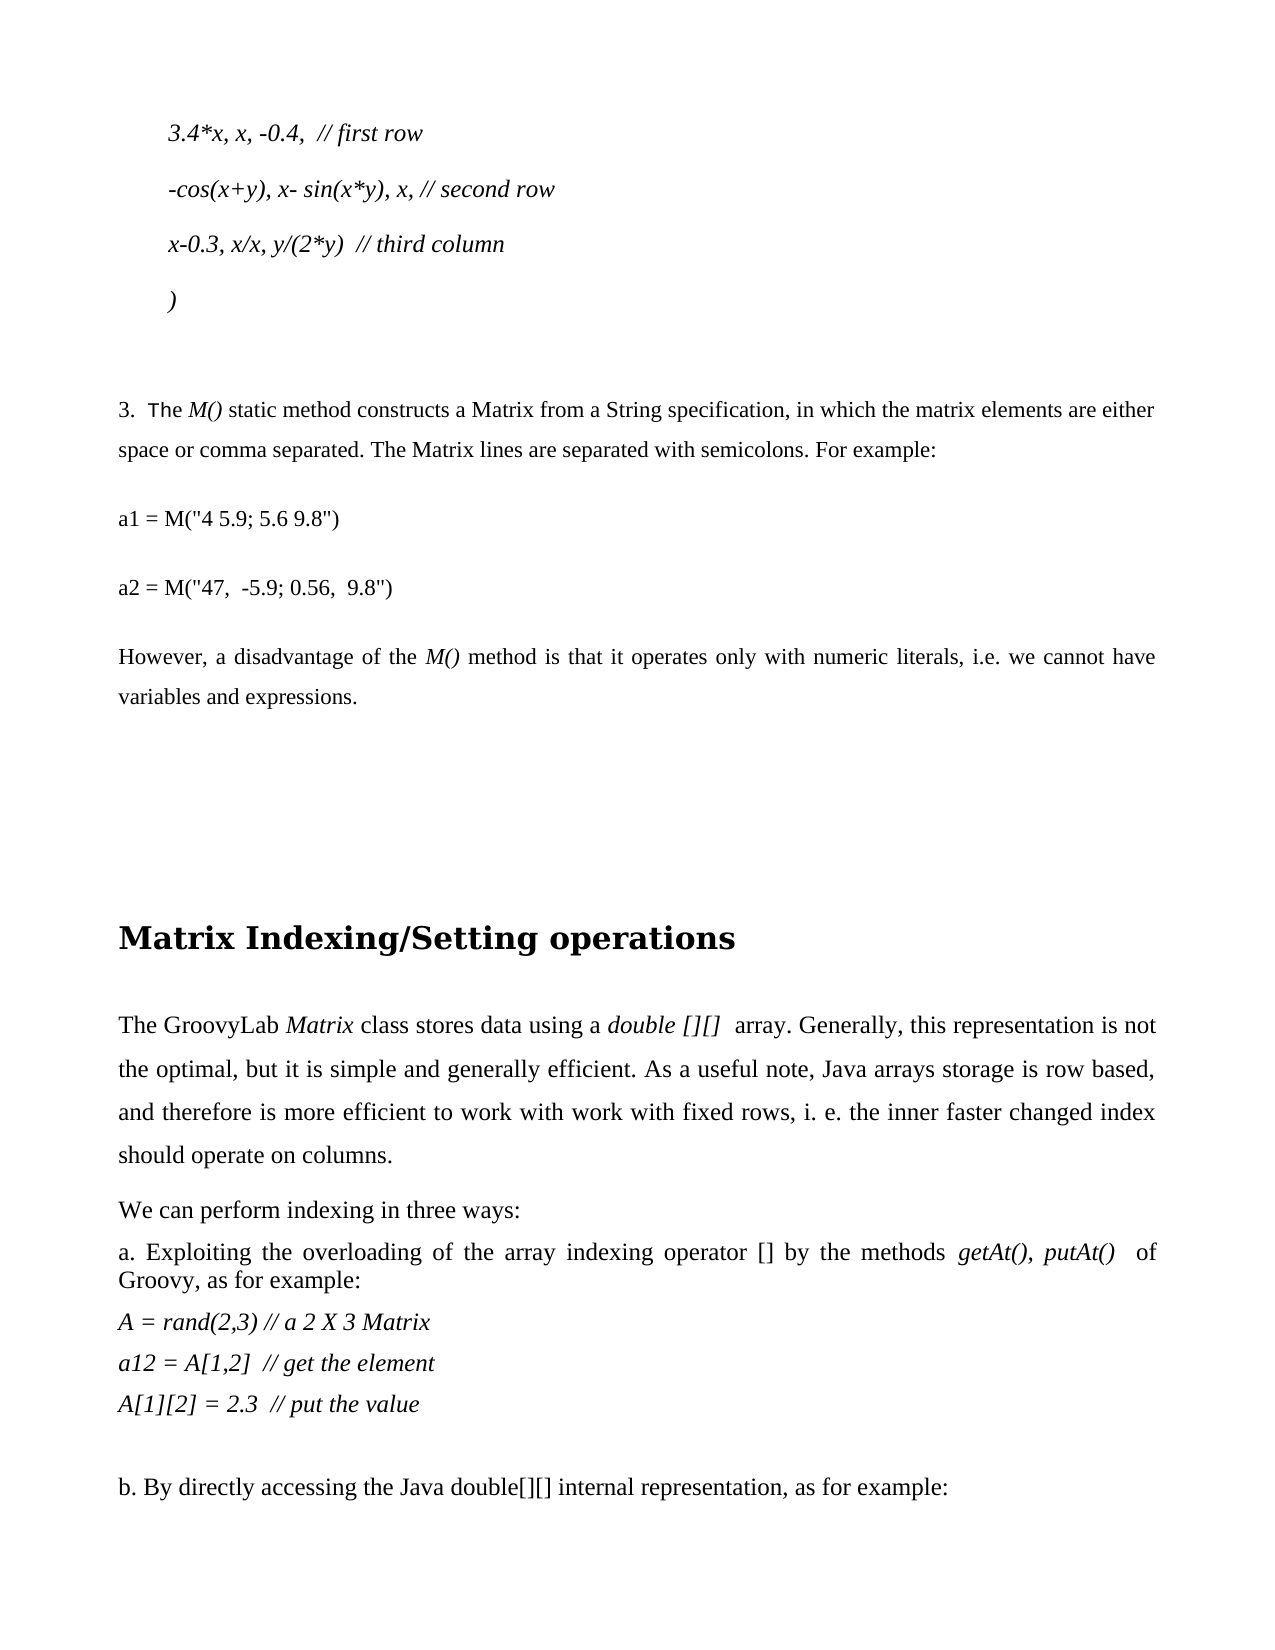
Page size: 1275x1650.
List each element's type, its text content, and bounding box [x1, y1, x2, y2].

list 3.4*x, x, -0.4, // first row [118, 118, 1157, 147]
text A[1][2] = 2.3 // put the value [118, 1389, 1157, 1418]
text a1 = M("4 5.9; 5.6 9.8") [118, 506, 1157, 532]
text a12 = A[1,2] // get the element [118, 1348, 1157, 1377]
text The GroovyLab Matrix class stores data using a double [][] array. Generally, this representation is not the optimal, but it is simple and generally efficient. As a useful note, Java arrays storage is row based, and therefore is more efficient to work with work with fixed rows, i. e. the inner faster changed index should operate on columns. [118, 1011, 1157, 1169]
list ) [118, 285, 1157, 314]
text b. By directly accessing the Java double[][] internal representation, as for example: [118, 1472, 1157, 1501]
list -cos(x+y), x- sin(x*y), x, // second row [118, 174, 1157, 202]
text We can perform indexing in three ways: [118, 1196, 1157, 1224]
list x-0.3, x/x, y/(2*y) // third column [118, 229, 1157, 258]
text 3. The M() static method constructs a Matrix from a String specification, in which the matrix elements are either space or comma separated. The Matrix lines are separated with semicolons. For example: [118, 396, 1157, 463]
subtitle Matrix Indexing/Setting operations [118, 920, 1157, 957]
text A = rand(2,3) // a 2 X 3 Matrix [118, 1307, 1157, 1336]
text a2 = M("47, -5.9; 0.56, 9.8") [118, 574, 1157, 601]
text However, a disadvantage of the M() method is that it operates only with numeric literals, i.e. we cannot have variables and expressions. [118, 643, 1157, 709]
text a. Exploiting the overloading of the array indexing operator [] by the methods getAt(), putAt() of Groovy, as for example: [118, 1237, 1157, 1294]
